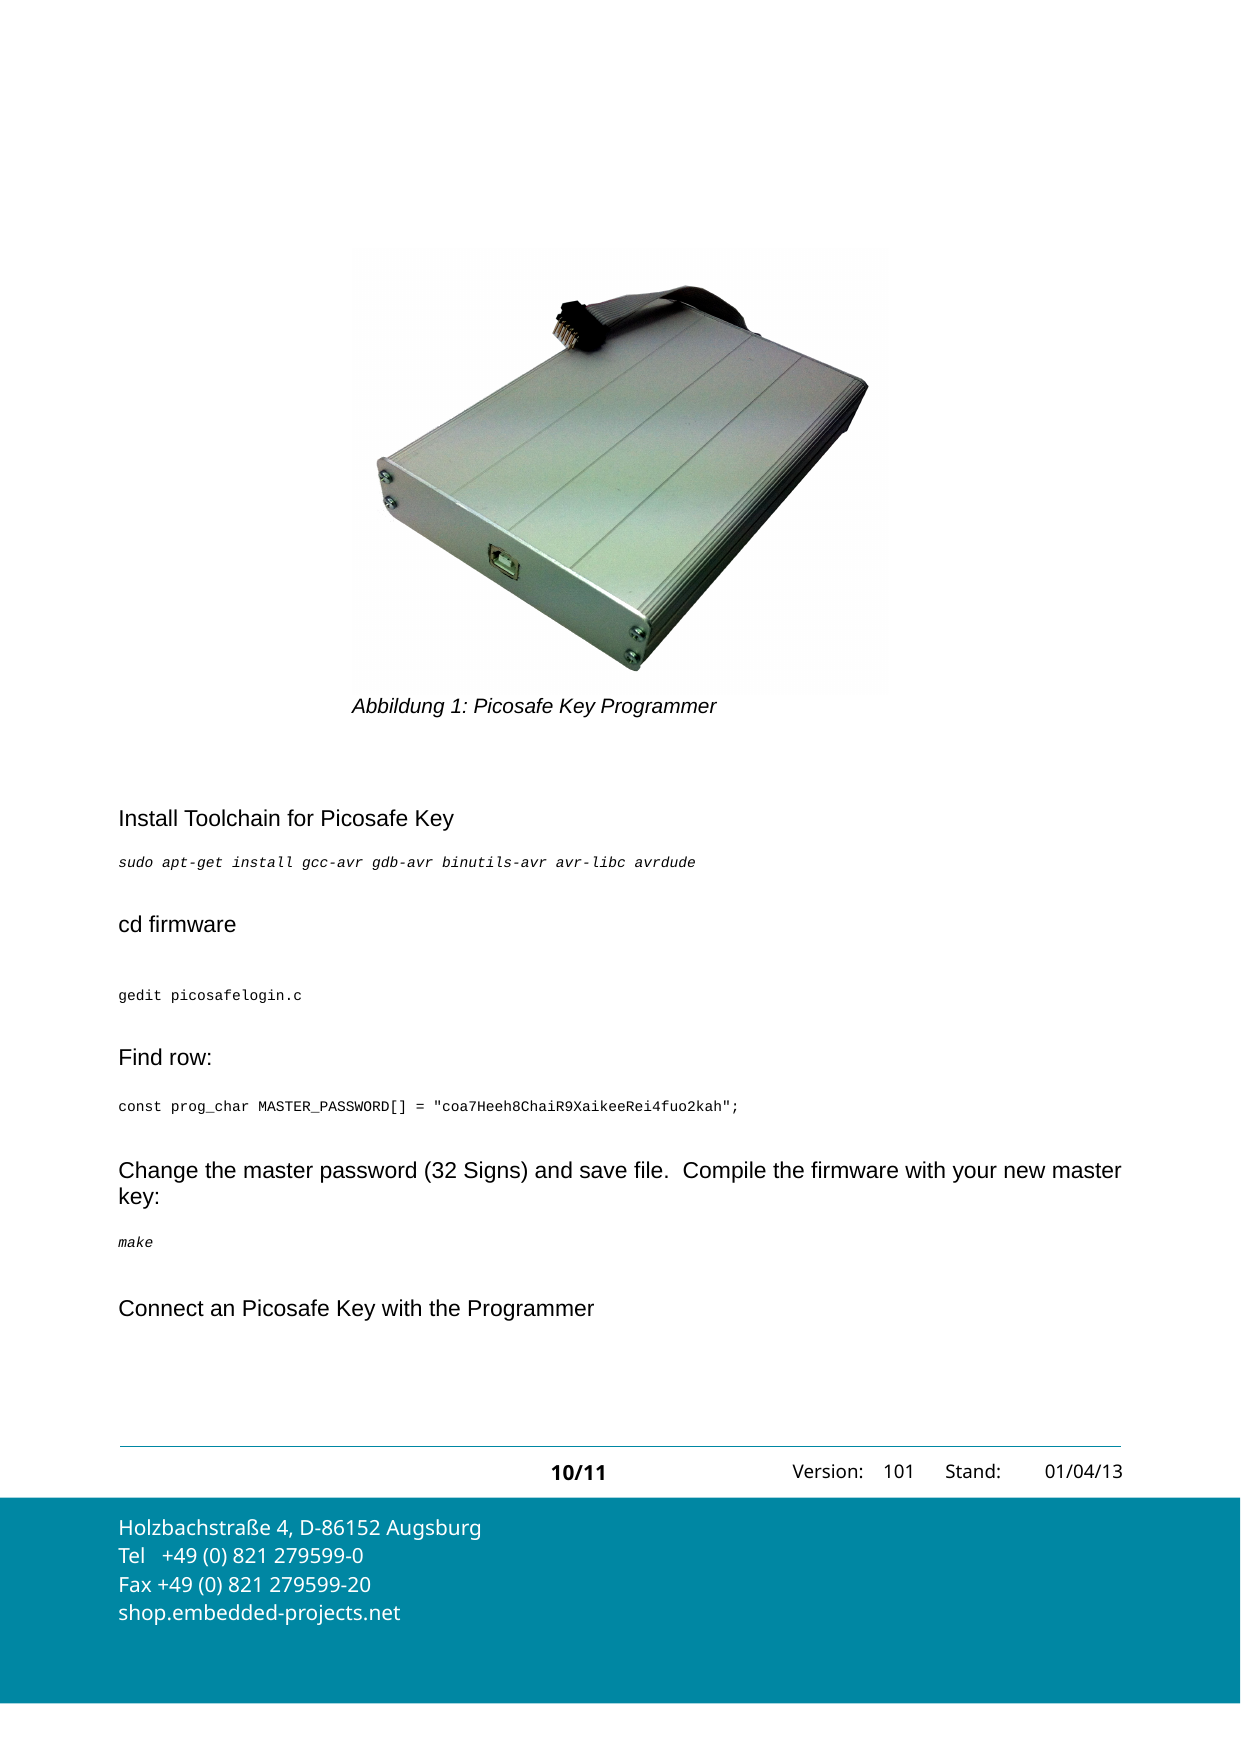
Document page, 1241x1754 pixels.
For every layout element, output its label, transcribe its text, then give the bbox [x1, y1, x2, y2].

text gedit picosafelogin.c [118, 988, 1122, 1005]
text Find row: [118, 1044, 1122, 1070]
picture [352, 248, 889, 695]
text Abbildung 1: Picosafe Key Programmer [352, 695, 888, 718]
text Change the master password (32 Signs) and save file. Compile the firmware with your new master key: [118, 1157, 1122, 1209]
text const prog_char MASTER_PASSWORD[] = "coa7Heeh8ChaiR9XaikeeRei4fuo2kah"; [118, 1094, 1122, 1118]
text cd firmware [118, 911, 1122, 937]
text sudo apt-get install gcc-avr gdb-avr binutils-avr avr-libc avrdude [118, 855, 1122, 872]
text Connect an Picosafe Key with the Programmer [118, 1295, 1122, 1322]
text make [118, 1236, 1122, 1252]
text Install Toolchain for Picosafe Key [118, 805, 1122, 832]
